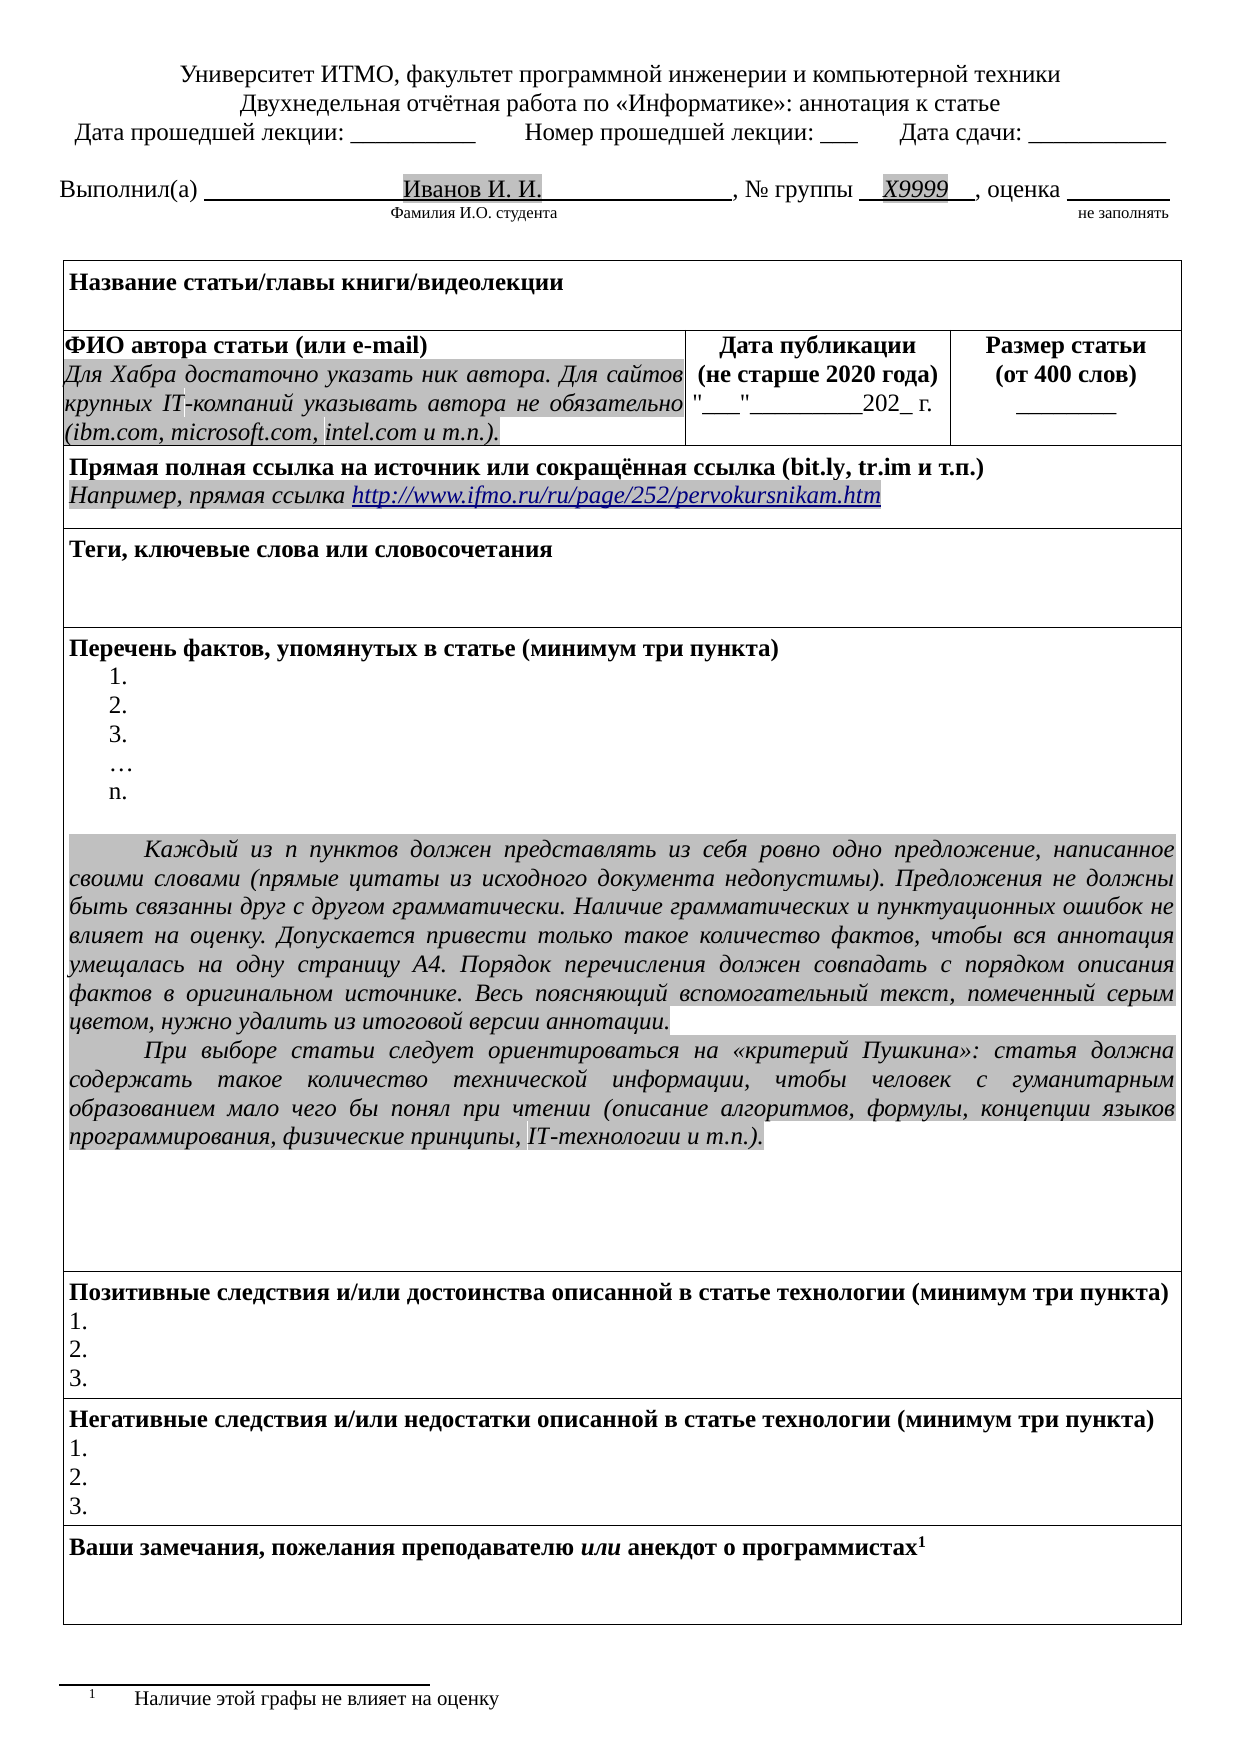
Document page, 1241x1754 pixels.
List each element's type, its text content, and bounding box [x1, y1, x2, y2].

text Выполнил(а) Иванов И. И. , № группы Х9999 , оценка [59, 174, 1181, 203]
table_cell Негативные следствия и/или недостатки описанной в статье технологии (минимум три пункта) [64, 1399, 1181, 1525]
table_cell Теги, ключевые слова или словосочетания [64, 529, 1181, 626]
text Двухнедельная отчётная работа по «Информатике»: аннотация к статье [59, 88, 1181, 117]
table_cell Размер статьи (от 400 слов) ________ [951, 331, 1181, 445]
text Фамилия И.О. студента не заполнять [59, 203, 1181, 232]
table_cell Прямая полная ссылка на источник или сокращённая ссылка (bit.ly, tr.im и т.п.) Например, прямая ссылка http://www.ifmo.ru/ru/page/252/pervokursnikam.htm [64, 446, 1181, 528]
table_cell Перечень фактов, упомянутых в статье (минимум три пункта) … n. Каждый из n пунктов должен представлять из себя ровно одно предложение, написанное своими словами (прямые цитаты из исходного документа недопустимы). Предложения не должны быть связанны друг с другом грамматически. Наличие грамматических и пунктуационных ошибок не влияет на оценку. Допускается привести только такое количество фактов, чтобы вся аннотация умещалась на одну страницу А4. Порядок перечисления должен совпадать с порядком описания фактов в оригинальном источнике. Весь поясняющий вспомогательный текст, помеченный серым цветом, нужно удалить из итоговой версии аннотации. При выборе статьи следует ориентироваться на «критерий Пушкина»: статья должна содержать такое количество технической информации, чтобы человек с гуманитарным образованием мало чего бы понял при чтении (описание алгоритмов, формулы, концепции языков программирования, физические принципы, IT-технологии и т.п.). [64, 628, 1181, 1271]
table_cell Дата публикации (не старше 2020 года) "___"_________202_ г. [686, 331, 950, 445]
table_cell ФИО автора статьи (или e-mail) Для Хабра достаточно указать ник автора. Для сайтов крупных IT-компаний указывать автора не обязательно (ibm.com, microsoft.com, intel.com и т.п.). [64, 331, 685, 445]
text Дата прошедшей лекции: __________ Номер прошедшей лекции: ___ Дата сдачи: ___________ [59, 117, 1181, 145]
table_header Название статьи/главы книги/видеолекции [64, 261, 1181, 330]
table_cell Позитивные следствия и/или достоинства описанной в статье технологии (минимум три пункта) [64, 1272, 1181, 1398]
text Университет ИТМО, факультет программной инженерии и компьютерной техники [59, 59, 1181, 88]
table_cell Ваши замечания, пожелания преподавателю или анекдот о программистах [64, 1526, 1181, 1624]
